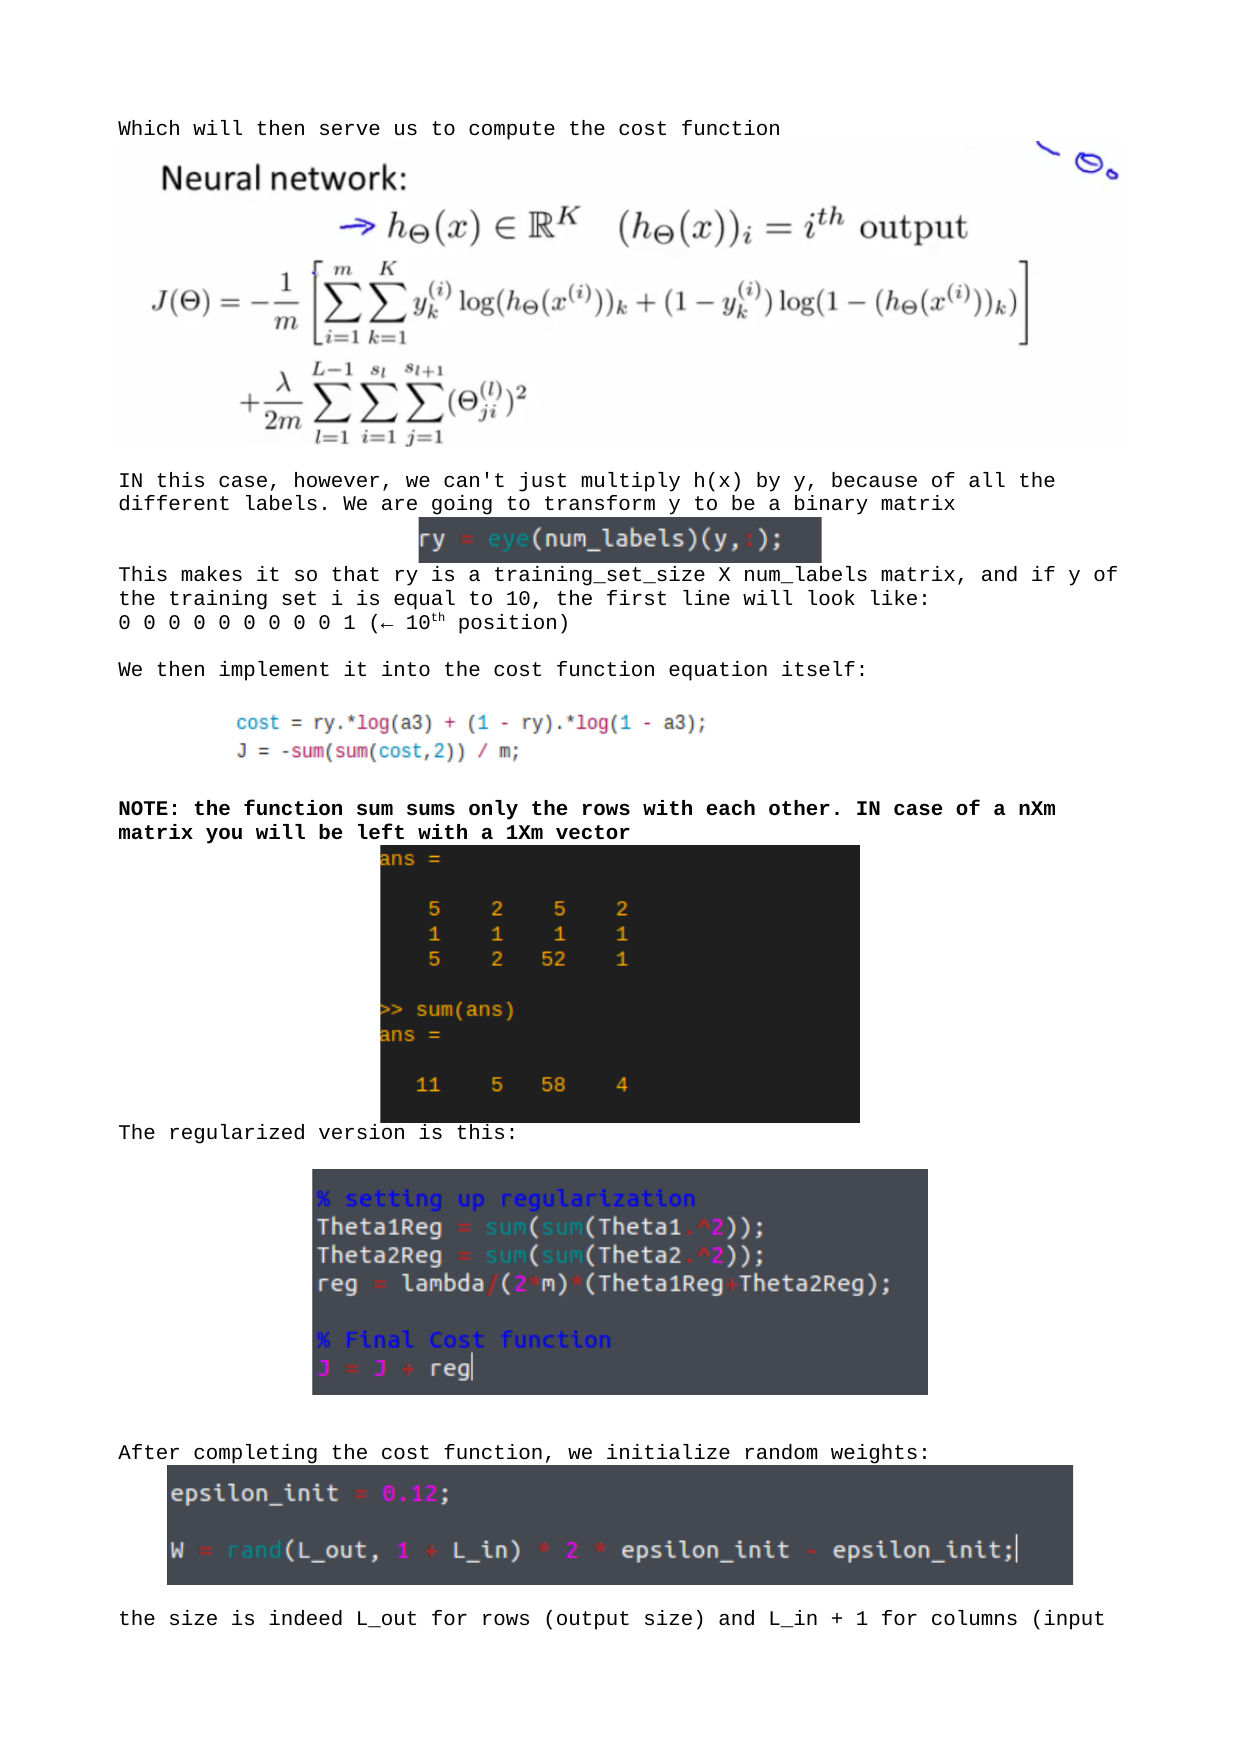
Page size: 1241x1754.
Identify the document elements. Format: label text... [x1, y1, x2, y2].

picture [118, 141, 1123, 447]
text NOTE: the function sum sums only the rows with each other. IN case of a nXm matrix you will be left with a 1Xm vector [118, 798, 1122, 846]
text This makes it so that ry is a training_set_size X num_labels matrix, and if y of the training set i is equal to 10, the first line will look like: [118, 564, 1122, 612]
text 0 0 0 0 0 0 0 0 0 1 (← 10th position) [118, 612, 1122, 635]
text We then implement it into the cost function equation itself: [118, 659, 1122, 683]
text the size is indeed L_out for rows (output size) and L_in + 1 for columns (input [118, 1608, 1122, 1632]
text IN this case, however, we can't just multiply h(x) by y, because of all the different labels. We are going to transform y to be a binary matrix [118, 470, 1122, 517]
picture [380, 845, 860, 1123]
picture [167, 1465, 1074, 1585]
text After completing the cost function, we initialize random weights: [118, 1442, 1122, 1466]
text Which will then serve us to compute the cost function [118, 118, 1122, 141]
picture [418, 517, 822, 563]
picture [227, 682, 1013, 775]
text The regularized version is this: [118, 846, 1122, 1146]
picture [312, 1169, 928, 1395]
